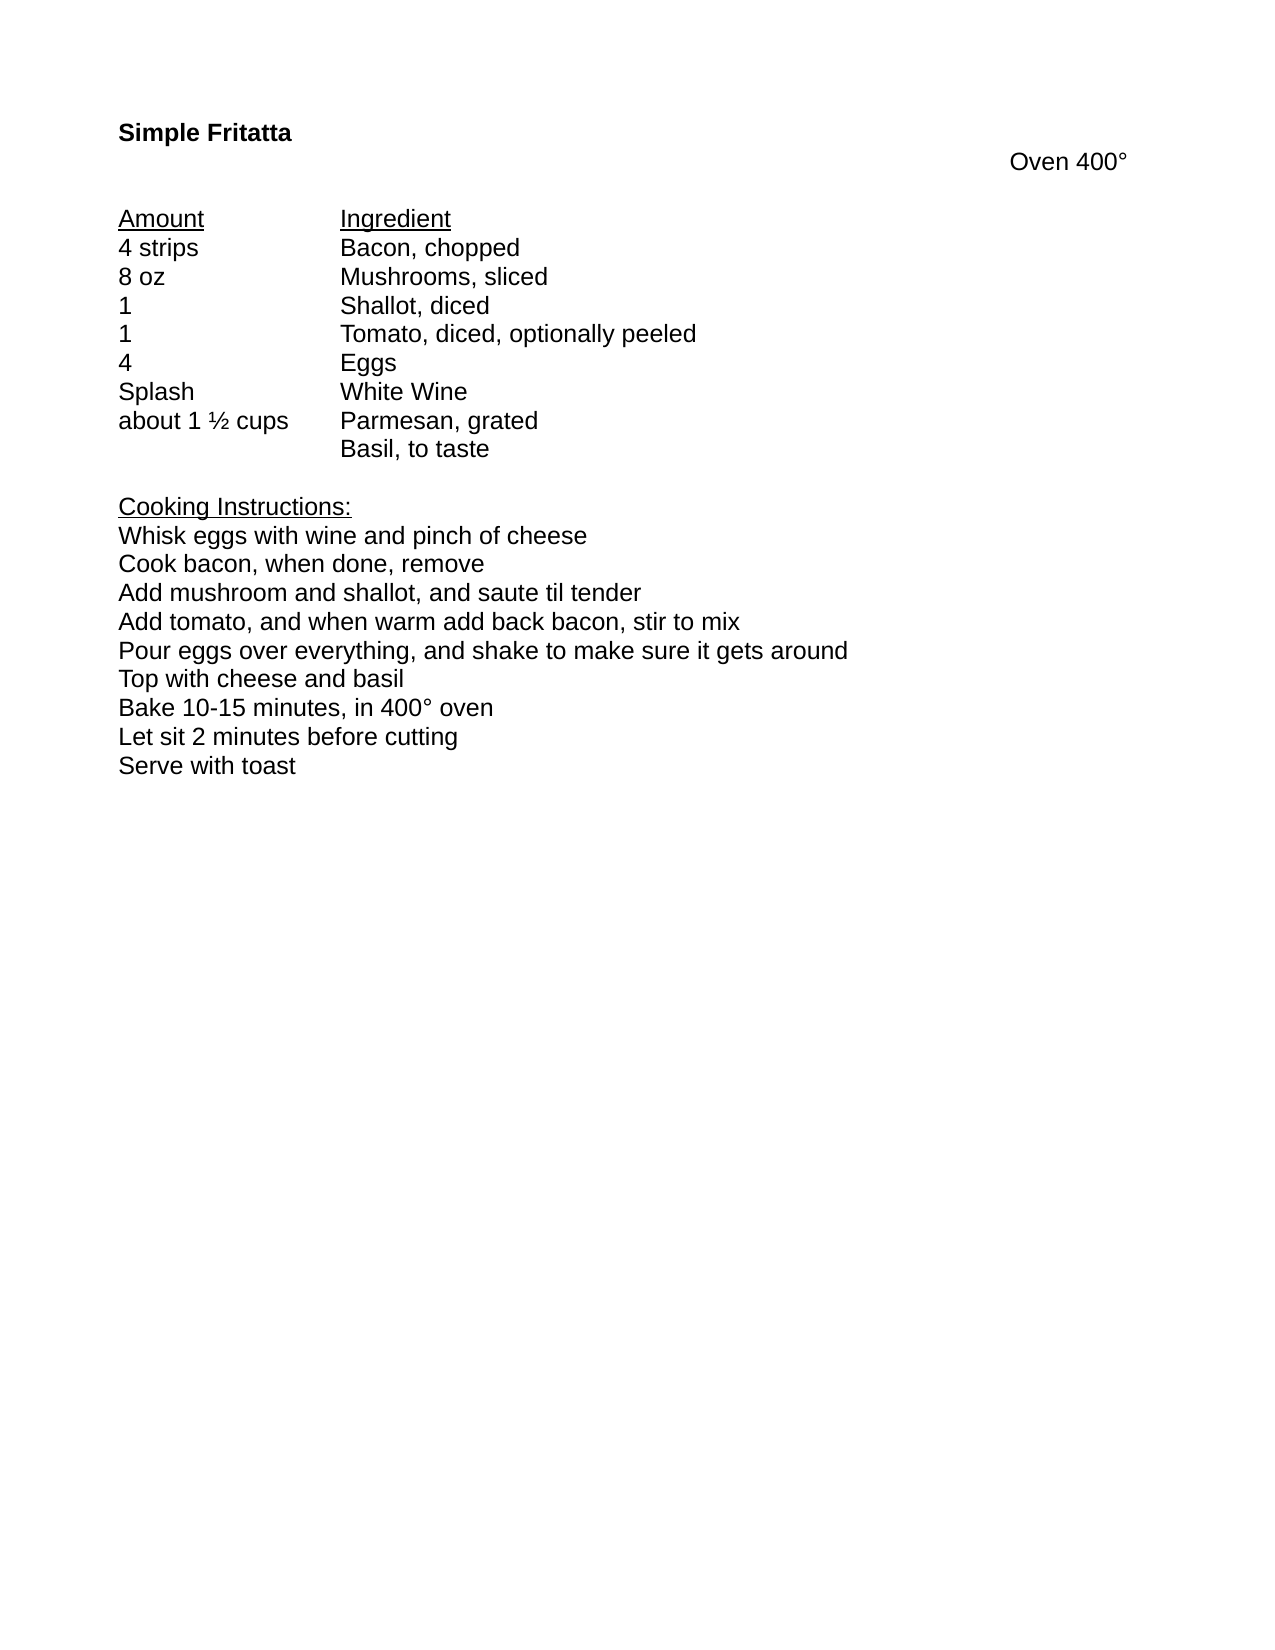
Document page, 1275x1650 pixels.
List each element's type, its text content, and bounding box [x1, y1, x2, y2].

text Let sit 2 minutes before cutting [118, 722, 1157, 751]
text 4 strips Bacon, chopped [118, 233, 1157, 262]
text 1 Shallot, diced [118, 291, 1157, 319]
text 8 oz Mushrooms, sliced [118, 262, 1157, 291]
text Top with cheese and basil [118, 664, 1157, 693]
text Serve with toast [118, 751, 1157, 779]
text Add mushroom and shallot, and saute til tender [118, 578, 1157, 607]
text 1 Tomato, diced, optionally peeled [118, 319, 1157, 348]
text Basil, to taste [118, 434, 1157, 463]
text Simple Fritatta [118, 118, 1157, 147]
text Bake 10-15 minutes, in 400° oven [118, 693, 1157, 722]
text Amount Ingredient [118, 204, 1157, 233]
text about 1 ½ cups Parmesan, grated [118, 406, 1157, 434]
text Oven 400° [118, 147, 1157, 176]
text Cook bacon, when done, remove [118, 549, 1157, 578]
text Add tomato, and when warm add back bacon, stir to mix [118, 607, 1157, 636]
text Pour eggs over everything, and shake to make sure it gets around [118, 636, 1157, 664]
text Cooking Instructions: [118, 492, 1157, 521]
text Whisk eggs with wine and pinch of cheese [118, 521, 1157, 549]
text 4 Eggs [118, 348, 1157, 377]
text Splash White Wine [118, 377, 1157, 406]
